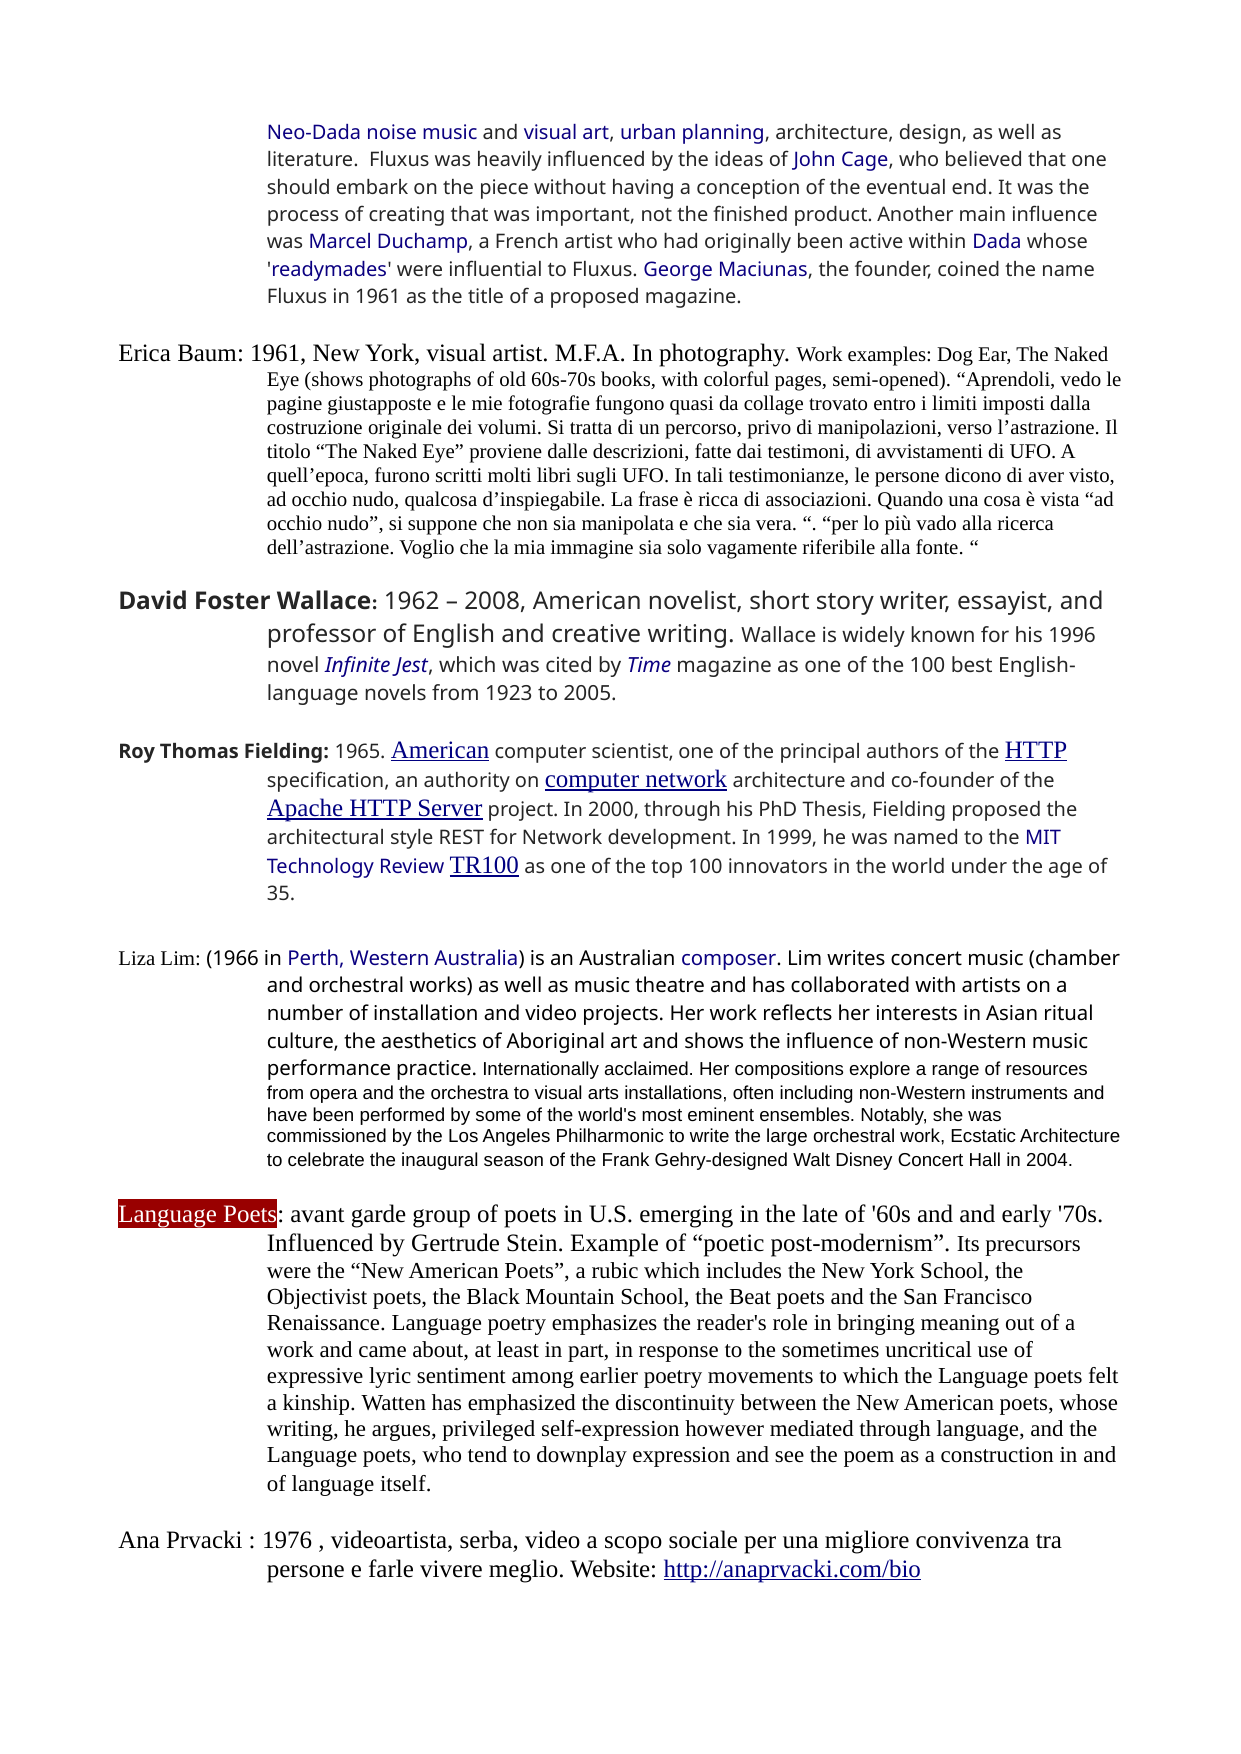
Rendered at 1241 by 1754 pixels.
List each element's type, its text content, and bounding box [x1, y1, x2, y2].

text Erica Baum: 1961, New York, visual artist. M.F.A. In photography. Work examples: Dog Ear, The Naked Eye (shows photographs of old 60s-70s books, with colorful pages, semi-opened). “Aprendoli, vedo le pagine giustapposte e le mie fotografie fungono quasi da collage trovato entro i limiti imposti dalla costruzione originale dei volumi. Si tratta di un percorso, privo di manipolazioni, verso l’astrazione. Il titolo “The Naked Eye” proviene dalle descrizioni, fatte dai testimoni, di avvistamenti di UFO. A quell’epoca, furono scritti molti libri sugli UFO. In tali testimonianze, le persone dicono di aver visto, ad occhio nudo, qualcosa d’inspiegabile. La frase è ricca di associazioni. Quando una cosa è vista “ad occhio nudo”, si suppone che non sia manipolata e che sia vera. “. “per lo più vado alla ricerca dell’astrazione. Voglio che la mia immagine sia solo vagamente riferibile alla fonte. “ [118, 338, 1122, 559]
text Liza Lim: (1966 in Perth, Western Australia) is an Australian composer. Lim writes concert music (chamber and orchestral works) as well as music theatre and has collaborated with artists on a number of installation and video projects. Her work reflects her interests in Asian ritual culture, the aesthetics of Aboriginal art and shows the influence of non-Western music performance practice. Internationally acclaimed. Her compositions explore a range of resources from opera and the orchestra to visual arts installations, often including non-Western instruments and have been performed by some of the world's most eminent ensembles. Notably, she was commissioned by the Los Angeles Philharmonic to write the large orchestral work, Ecstatic Architecture to celebrate the inaugural season of the Frank Gehry-designed Walt Disney Concert Hall in 2004. [118, 943, 1122, 1171]
text Language Poets: avant garde group of poets in U.S. emerging in the late of '60s and and early '70s. Influenced by Gertrude Stein. Example of “poetic post-modernism”. Its precursors were the “New American Poets”, a rubic which includes the New York School, the Objectivist poets, the Black Mountain School, the Beat poets and the San Francisco Renaissance. Language poetry emphasizes the reader's role in bringing meaning out of a work and came about, at least in part, in response to the sometimes uncritical use of expressive lyric sentiment among earlier poetry movements to which the Language poets felt a kinship. Watten has emphasized the discontinuity between the New American poets, whose writing, he argues, privileged self-expression however mediated through language, and the Language poets, who tend to downplay expression and see the poem as a construction in and of language itself. [118, 1199, 1122, 1496]
text Roy Thomas Fielding: 1965. American computer scientist, one of the principal authors of the HTTP specification, an authority on computer network architecture and co-founder of the Apache HTTP Server project. In 2000, through his PhD Thesis, Fielding proposed the architectural style REST for Network development. In 1999, he was named to the MIT Technology Review TR100 as one of the top 100 innovators in the world under the age of 35. [118, 735, 1122, 907]
text Ana Prvacki : 1976 , videoartista, serba, video a scopo sociale per una migliore convivenza tra persone e farle vivere meglio. Website: http://anaprvacki.com/bio [118, 1525, 1122, 1583]
text Neo-Dada noise music and visual art, urban planning, architecture, design, as well as literature. Fluxus was heavily influenced by the ideas of John Cage, who believed that one should embark on the piece without having a conception of the eventual end. It was the process of creating that was important, not the finished product. Another main influence was Marcel Duchamp, a French artist who had originally been active within Dada whose 'readymades' were influential to Fluxus. George Maciunas, the founder, coined the name Fluxus in 1961 as the title of a proposed magazine. [118, 118, 1122, 309]
text David Foster Wallace: 1962 – 2008, American novelist, short story writer, essayist, and professor of English and creative writing. Wallace is widely known for his 1996 novel Infinite Jest, which was cited by Time magazine as one of the 100 best English-language novels from 1923 to 2005. [118, 583, 1122, 707]
